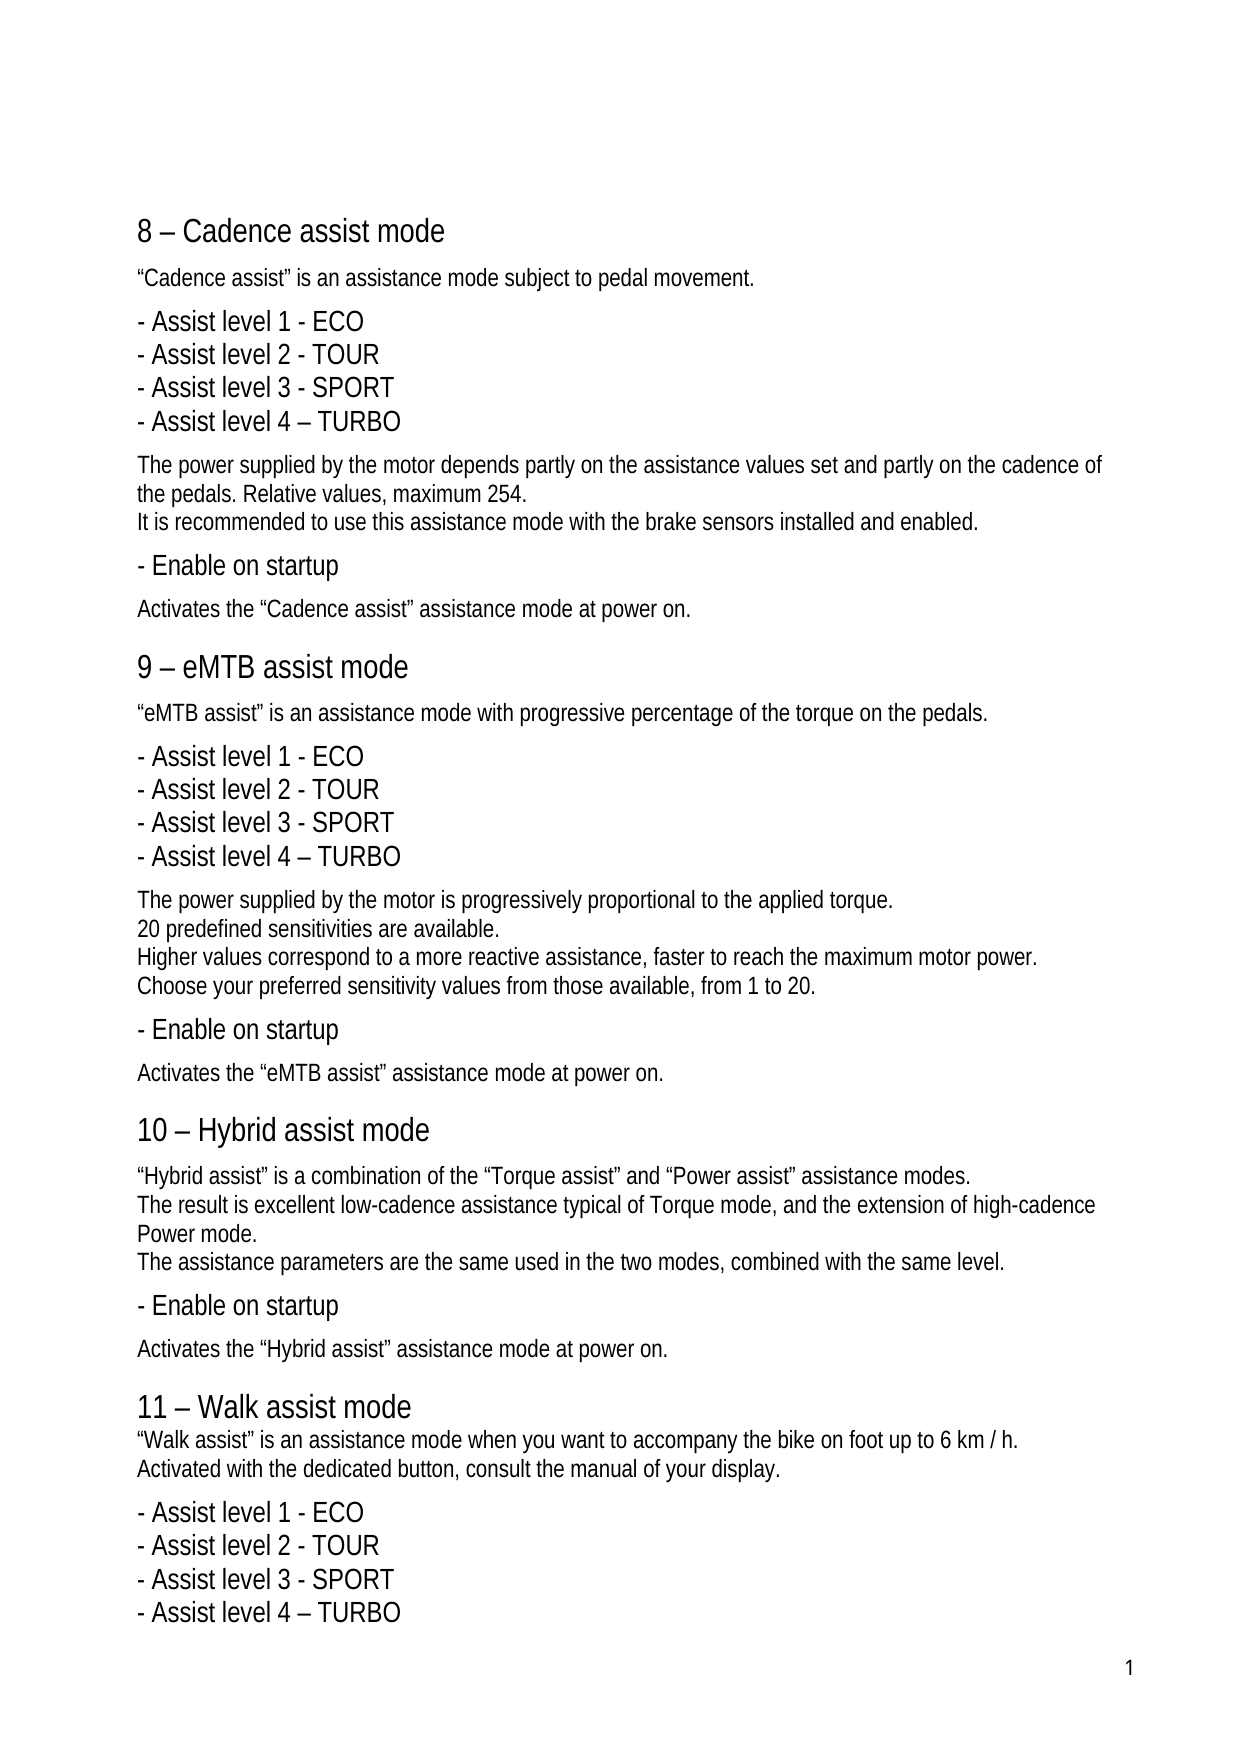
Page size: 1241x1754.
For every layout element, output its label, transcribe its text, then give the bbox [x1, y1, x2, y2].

text Activates the “Hybrid assist” assistance mode at power on. [137, 1334, 1122, 1363]
text 11 – Walk assist mode [137, 1387, 1122, 1425]
text - Assist level 2 - TOUR [137, 772, 1122, 806]
text Choose your preferred sensitivity values from those available, from 1 to 20. [137, 971, 1122, 999]
text The result is excellent low-cadence assistance typical of Torque mode, and the extension of high-cadence Power mode. [137, 1190, 1122, 1247]
text Activated with the dedicated button, consult the manual of your display. [137, 1454, 1122, 1482]
text Activates the “eMTB assist” assistance mode at power on. [137, 1058, 1122, 1087]
text - Assist level 1 - ECO [137, 1495, 1122, 1528]
text - Assist level 4 – TURBO [137, 1595, 1122, 1629]
text the pedals. Relative values, maximum 254. [137, 478, 1122, 507]
text The power supplied by the motor depends partly on the assistance values set and partly on the cadence of [137, 450, 1122, 478]
text 8 – Cadence assist mode [137, 212, 1122, 250]
text Activates the “Cadence assist” assistance mode at power on. [137, 594, 1122, 623]
text - Assist level 4 – TURBO [137, 839, 1122, 872]
text It is recommended to use this assistance mode with the brake sensors installed and enabled. [137, 507, 1122, 536]
text - Assist level 3 - SPORT [137, 371, 1122, 404]
text “eMTB assist” is an assistance mode with progressive percentage of the torque on the pedals. [137, 698, 1122, 726]
text - Assist level 1 - ECO [137, 739, 1122, 772]
text - Enable on startup [137, 548, 1122, 582]
text The assistance parameters are the same used in the two modes, combined with the same level. [137, 1247, 1122, 1276]
text 20 predefined sensitivities are available. [137, 914, 1122, 942]
text - Assist level 2 - TOUR [137, 337, 1122, 371]
text 9 – eMTB assist mode [137, 647, 1122, 685]
text - Enable on startup [137, 1012, 1122, 1046]
text - Assist level 3 - SPORT [137, 1562, 1122, 1595]
text “Cadence assist” is an assistance mode subject to pedal movement. [137, 262, 1122, 291]
text - Assist level 1 - ECO [137, 304, 1122, 337]
text “Hybrid assist” is a combination of the “Torque assist” and “Power assist” assistance modes. [137, 1161, 1122, 1190]
text - Enable on startup [137, 1288, 1122, 1322]
text - Assist level 2 - TOUR [137, 1528, 1122, 1562]
text The power supplied by the motor is progressively proportional to the applied torque. [137, 885, 1122, 914]
text “Walk assist” is an assistance mode when you want to accompany the bike on foot up to 6 km / h. [137, 1425, 1122, 1454]
text - Assist level 4 – TURBO [137, 404, 1122, 437]
text 10 – Hybrid assist mode [137, 1111, 1122, 1149]
text Higher values correspond to a more reactive assistance, faster to reach the maximum motor power. [137, 942, 1122, 971]
text - Assist level 3 - SPORT [137, 806, 1122, 839]
